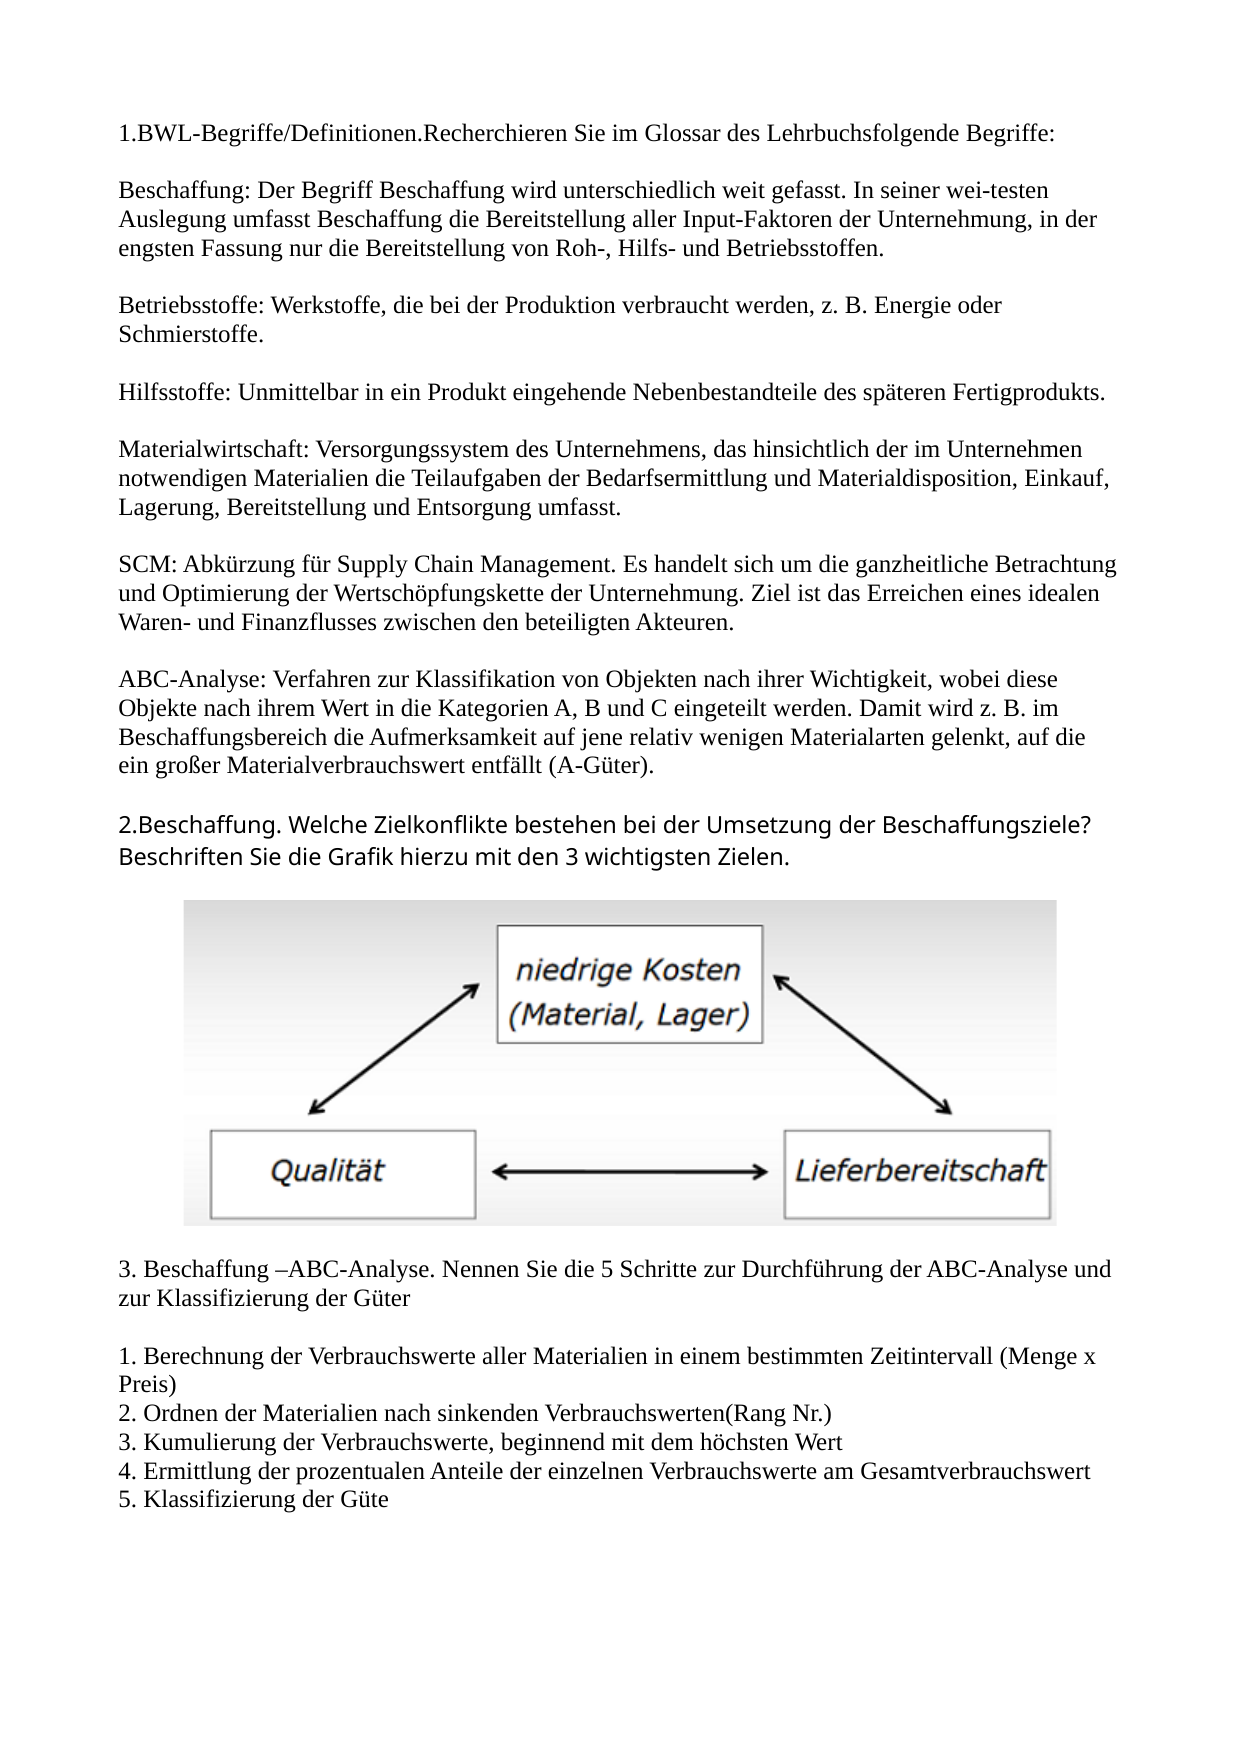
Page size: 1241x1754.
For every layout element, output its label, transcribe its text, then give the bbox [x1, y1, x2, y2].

text Materialwirtschaft: Versorgungssystem des Unternehmens, das hinsichtlich der im Unternehmen notwendigen Materialien die Teilaufgaben der Bedarfsermittlung und Materialdisposition, Einkauf, Lagerung, Bereitstellung und Entsorgung umfasst. [118, 434, 1122, 521]
text 4. Ermittlung der prozentualen Anteile der einzelnen Verbrauchswerte am Gesamtverbrauchswert [118, 1456, 1122, 1484]
text 5. Klassifizierung der Güte [118, 1484, 1122, 1513]
picture [183, 900, 1057, 1226]
text 3. Kumulierung der Verbrauchswerte, beginnend mit dem höchsten Wert [118, 1427, 1122, 1456]
text 1.BWL-Begriffe/Definitionen.Recherchieren Sie im Glossar des Lehrbuchsfolgende Begriffe: [118, 118, 1122, 147]
text Hilfsstoffe: Unmittelbar in ein Produkt eingehende Nebenbestandteile des späteren Fertigprodukts. [118, 377, 1122, 406]
text SCM: Abkürzung für Supply Chain Management. Es handelt sich um die ganzheitliche Betrachtung und Optimierung der Wertschöpfungskette der Unternehmung. Ziel ist das Erreichen eines idealen Waren- und Finanzflusses zwischen den beteiligten Akteuren. [118, 549, 1122, 636]
text Betriebsstoffe: Werkstoffe, die bei der Produktion verbraucht werden, z. B. Energie oder Schmierstoffe. [118, 291, 1122, 348]
text ABC-Analyse: Verfahren zur Klassifikation von Objekten nach ihrer Wichtigkeit, wobei diese Objekte nach ihrem Wert in die Kategorien A, B und C eingeteilt werden. Damit wird z. B. im Beschaffungsbereich die Aufmerksamkeit auf jene relativ wenigen Materialarten gelenkt, auf die ein großer Materialverbrauchswert entfällt (A-Güter). [118, 664, 1122, 779]
text 2. Ordnen der Materialien nach sinkenden Verbrauchswerten(Rang Nr.) [118, 1398, 1122, 1427]
text 2.Beschaffung. Welche Zielkonflikte bestehen bei der Umsetzung der Beschaffungsziele? Beschriften Sie die Grafik hierzu mit den 3 wichtigsten Zielen. [118, 808, 1122, 872]
text 1. Berechnung der Verbrauchswerte aller Materialien in einem bestimmten Zeitintervall (Menge x Preis) [118, 1341, 1122, 1398]
text 3. Beschaffung –ABC-Analyse. Nennen Sie die 5 Schritte zur Durchführung der ABC-Analyse und zur Klassifizierung der Güter [118, 1254, 1122, 1312]
text Beschaffung: Der Begriff Beschaffung wird unterschiedlich weit gefasst. In seiner wei-testen Auslegung umfasst Beschaffung die Bereitstellung aller Input-Faktoren der Unternehmung, in der engsten Fassung nur die Bereitstellung von Roh-, Hilfs- und Betriebsstoffen. [118, 176, 1122, 262]
